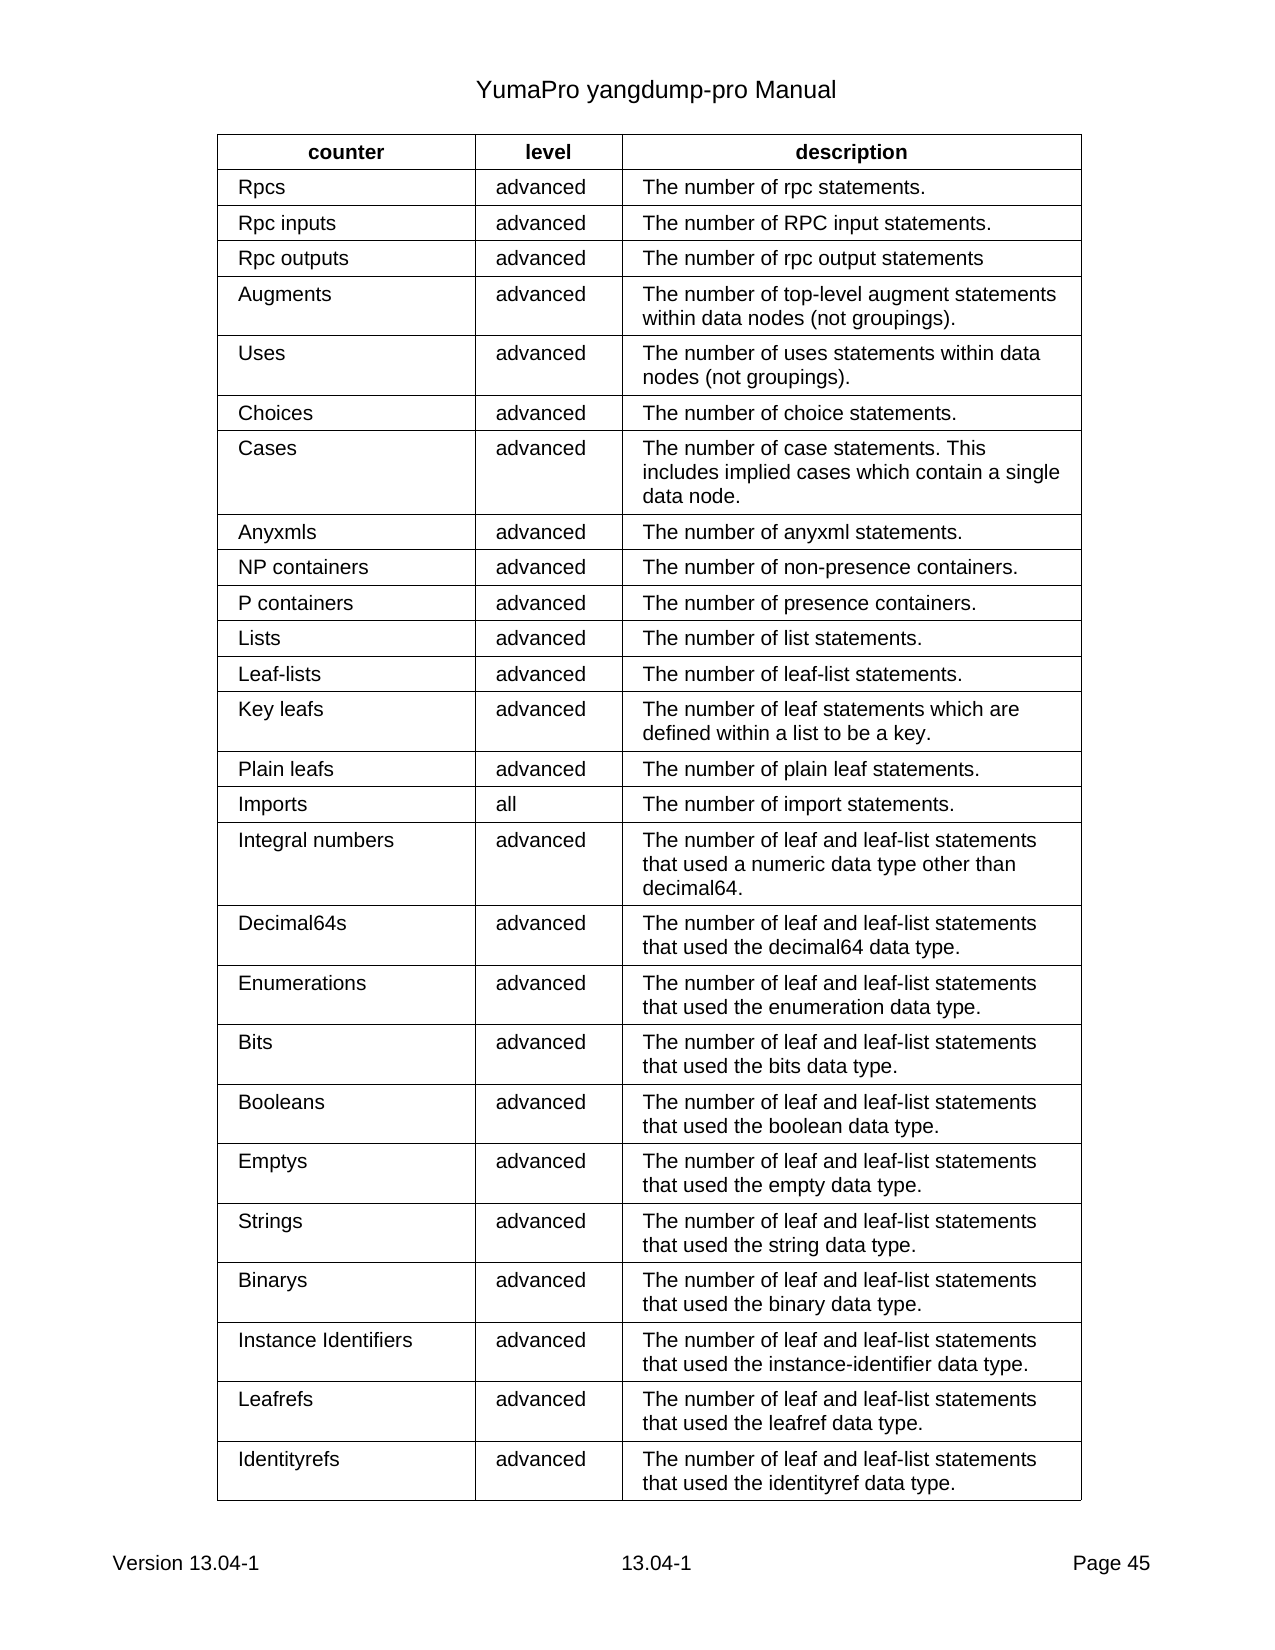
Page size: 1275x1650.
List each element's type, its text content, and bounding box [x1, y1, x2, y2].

table_cell The number of choice statements. [623, 396, 1081, 430]
table_cell advanced [476, 586, 622, 620]
table_cell The number of plain leaf statements. [623, 752, 1081, 786]
table_cell advanced [476, 906, 622, 965]
table_cell advanced [476, 1025, 622, 1084]
table_cell The number of list statements. [623, 621, 1081, 656]
table_cell The number of presence containers. [623, 586, 1081, 620]
table_cell Key leafs [218, 692, 475, 751]
table_header description [623, 135, 1081, 169]
table_cell The number of RPC input statements. [623, 206, 1081, 240]
table_cell Uses [218, 336, 475, 395]
table_cell advanced [476, 1204, 622, 1262]
table_cell Plain leafs [218, 752, 475, 786]
table_cell Cases [218, 431, 475, 514]
table_cell Emptys [218, 1144, 475, 1203]
table_cell advanced [476, 431, 622, 514]
table_cell Augments [218, 277, 475, 335]
table_cell The number of anyxml statements. [623, 515, 1081, 549]
table_cell advanced [476, 336, 622, 395]
table_cell advanced [476, 752, 622, 786]
table_cell advanced [476, 823, 622, 905]
table_cell The number of rpc output statements [623, 241, 1081, 276]
table_cell Decimal64s [218, 906, 475, 965]
table_cell Rpc outputs [218, 241, 475, 276]
table_cell Rpc inputs [218, 206, 475, 240]
table_cell The number of leaf and leaf-list statements that used a numeric data type other than decimal64. [623, 823, 1081, 905]
table_cell Rpcs [218, 170, 475, 205]
table_cell advanced [476, 170, 622, 205]
table_cell Leafrefs [218, 1382, 475, 1441]
table_cell The number of leaf and leaf-list statements that used the binary data type. [623, 1263, 1081, 1322]
table_cell Leaf-lists [218, 657, 475, 691]
table_cell The number of leaf and leaf-list statements that used the string data type. [623, 1204, 1081, 1262]
table_cell advanced [476, 206, 622, 240]
table_cell Imports [218, 787, 475, 822]
table_cell advanced [476, 1442, 622, 1500]
table_cell Binarys [218, 1263, 475, 1322]
table_cell Enumerations [218, 966, 475, 1024]
table_cell advanced [476, 966, 622, 1024]
table_cell NP containers [218, 550, 475, 585]
table_cell The number of leaf statements which are defined within a list to be a key. [623, 692, 1081, 751]
table_cell Bits [218, 1025, 475, 1084]
table_cell advanced [476, 1263, 622, 1322]
table_cell Identityrefs [218, 1442, 475, 1500]
table_cell The number of leaf-list statements. [623, 657, 1081, 691]
table_cell advanced [476, 241, 622, 276]
table_cell The number of import statements. [623, 787, 1081, 822]
table_cell The number of leaf and leaf-list statements that used the empty data type. [623, 1144, 1081, 1203]
table_cell Booleans [218, 1085, 475, 1143]
table_cell The number of leaf and leaf-list statements that used the bits data type. [623, 1025, 1081, 1084]
table_cell The number of leaf and leaf-list statements that used the decimal64 data type. [623, 906, 1081, 965]
table_cell all [476, 787, 622, 822]
table_cell Lists [218, 621, 475, 656]
table_cell The number of rpc statements. [623, 170, 1081, 205]
table_cell Choices [218, 396, 475, 430]
table_cell The number of leaf and leaf-list statements that used the enumeration data type. [623, 966, 1081, 1024]
table_cell Instance Identifiers [218, 1323, 475, 1381]
table_header counter [218, 135, 475, 169]
table_cell advanced [476, 657, 622, 691]
table_cell Strings [218, 1204, 475, 1262]
table_cell advanced [476, 515, 622, 549]
table_cell The number of leaf and leaf-list statements that used the instance-identifier data type. [623, 1323, 1081, 1381]
table_cell advanced [476, 692, 622, 751]
table_cell advanced [476, 1144, 622, 1203]
table_cell advanced [476, 550, 622, 585]
table_header level [476, 135, 622, 169]
table_cell The number of leaf and leaf-list statements that used the boolean data type. [623, 1085, 1081, 1143]
table_cell advanced [476, 621, 622, 656]
table_cell The number of case statements. This includes implied cases which contain a single data node. [623, 431, 1081, 514]
table_cell advanced [476, 396, 622, 430]
table_cell advanced [476, 1382, 622, 1441]
table_cell The number of uses statements within data nodes (not groupings). [623, 336, 1081, 395]
table_cell The number of leaf and leaf-list statements that used the leafref data type. [623, 1382, 1081, 1441]
table_cell Anyxmls [218, 515, 475, 549]
table_cell Integral numbers [218, 823, 475, 905]
table_cell advanced [476, 277, 622, 335]
table_cell P containers [218, 586, 475, 620]
table_cell advanced [476, 1085, 622, 1143]
table_cell The number of leaf and leaf-list statements that used the identityref data type. [623, 1442, 1081, 1500]
table_cell The number of non-presence containers. [623, 550, 1081, 585]
table_cell advanced [476, 1323, 622, 1381]
table_cell The number of top-level augment statements within data nodes (not groupings). [623, 277, 1081, 335]
